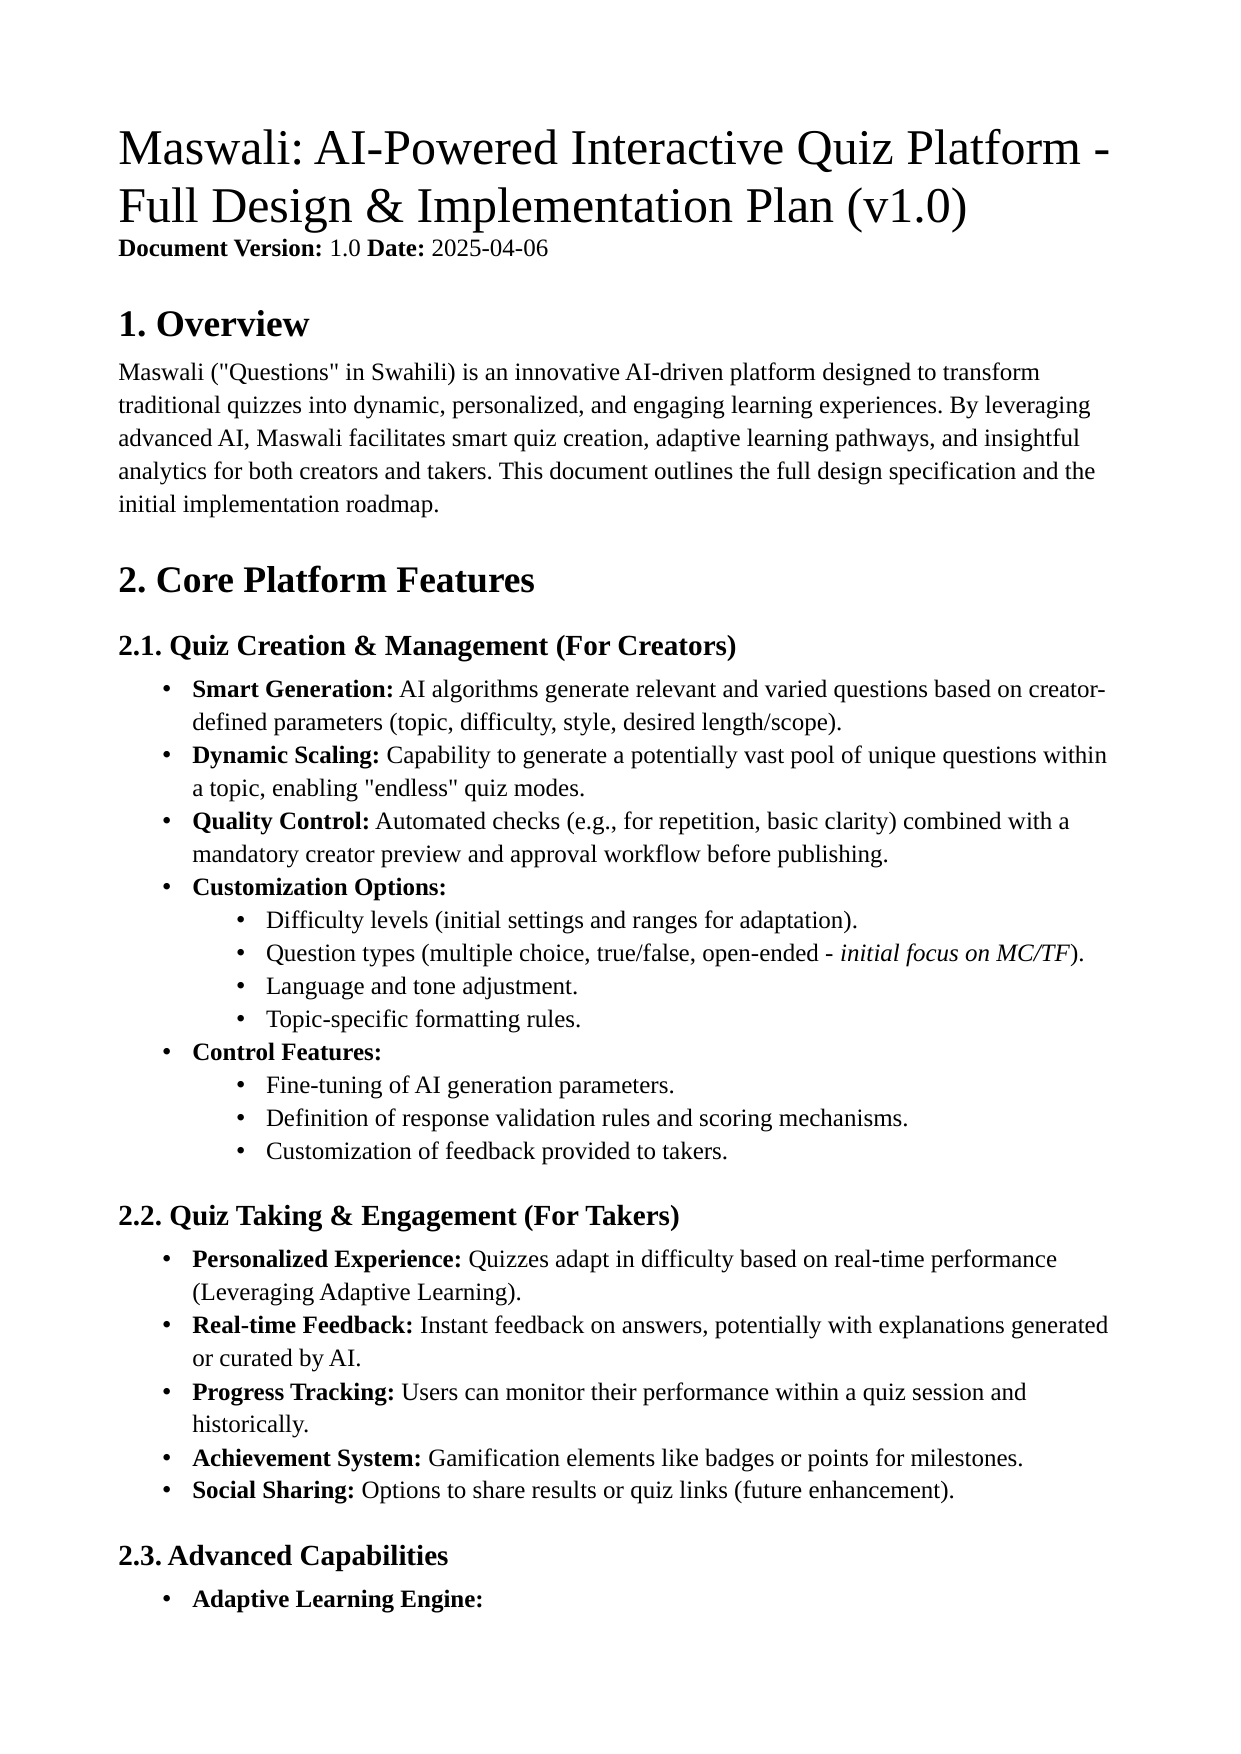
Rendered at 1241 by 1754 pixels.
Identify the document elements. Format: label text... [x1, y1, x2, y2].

list Customization Options: [162, 872, 1122, 901]
list Definition of response validation rules and scoring mechanisms. [236, 1103, 1122, 1132]
list Quality Control: Automated checks (e.g., for repetition, basic clarity) combined with a mandatory creator preview and approval workflow before publishing. [162, 806, 1122, 868]
subtitle 2.3. Advanced Capabilities [118, 1538, 1122, 1571]
subtitle 2.2. Quiz Taking & Engagement (For Takers) [118, 1198, 1122, 1232]
list Question types (multiple choice, true/false, open-ended - initial focus on MC/TF). [236, 938, 1122, 967]
list Social Sharing: Options to share results or quiz links (future enhancement). [162, 1476, 1122, 1504]
list Progress Tracking: Users can monitor their performance within a quiz session and historically. [162, 1377, 1122, 1438]
list Customization of feedback provided to takers. [236, 1136, 1122, 1165]
list Personalized Experience: Quizzes adapt in difficulty based on real-time performance (Leveraging Adaptive Learning). [162, 1244, 1122, 1306]
list Difficulty levels (initial settings and ranges for adaptation). [236, 905, 1122, 934]
list Fine-tuning of AI generation parameters. [236, 1070, 1122, 1099]
subtitle Maswali: AI-Powered Interactive Quiz Platform - Full Design & Implementation Plan (v1.0) [118, 118, 1122, 233]
list Real-time Feedback: Instant feedback on answers, potentially with explanations generated or curated by AI. [162, 1311, 1122, 1372]
text Document Version: 1.0 Date: 2025-04-06 [118, 233, 1122, 262]
list Achievement System: Gamification elements like badges or points for milestones. [162, 1443, 1122, 1471]
list Topic-specific formatting rules. [236, 1004, 1122, 1033]
text Maswali ("Questions" in Swahili) is an innovative AI-driven platform designed to transform traditional quizzes into dynamic, personalized, and engaging learning experiences. By leveraging advanced AI, Maswali facilitates smart quiz creation, adaptive learning pathways, and insightful analytics for both creators and takers. This document outlines the full design specification and the initial implementation roadmap. [118, 357, 1122, 518]
subtitle 2. Core Platform Features [118, 558, 1122, 601]
subtitle 2.1. Quiz Creation & Management (For Creators) [118, 628, 1122, 661]
list Smart Generation: AI algorithms generate relevant and varied questions based on creator-defined parameters (topic, difficulty, style, desired length/scope). [162, 674, 1122, 736]
subtitle 1. Overview [118, 302, 1122, 345]
list Adaptive Learning Engine: [162, 1584, 1122, 1613]
list Language and tone adjustment. [236, 971, 1122, 1000]
list Dynamic Scaling: Capability to generate a potentially vast pool of unique questions within a topic, enabling "endless" quiz modes. [162, 740, 1122, 802]
list Control Features: [162, 1037, 1122, 1066]
